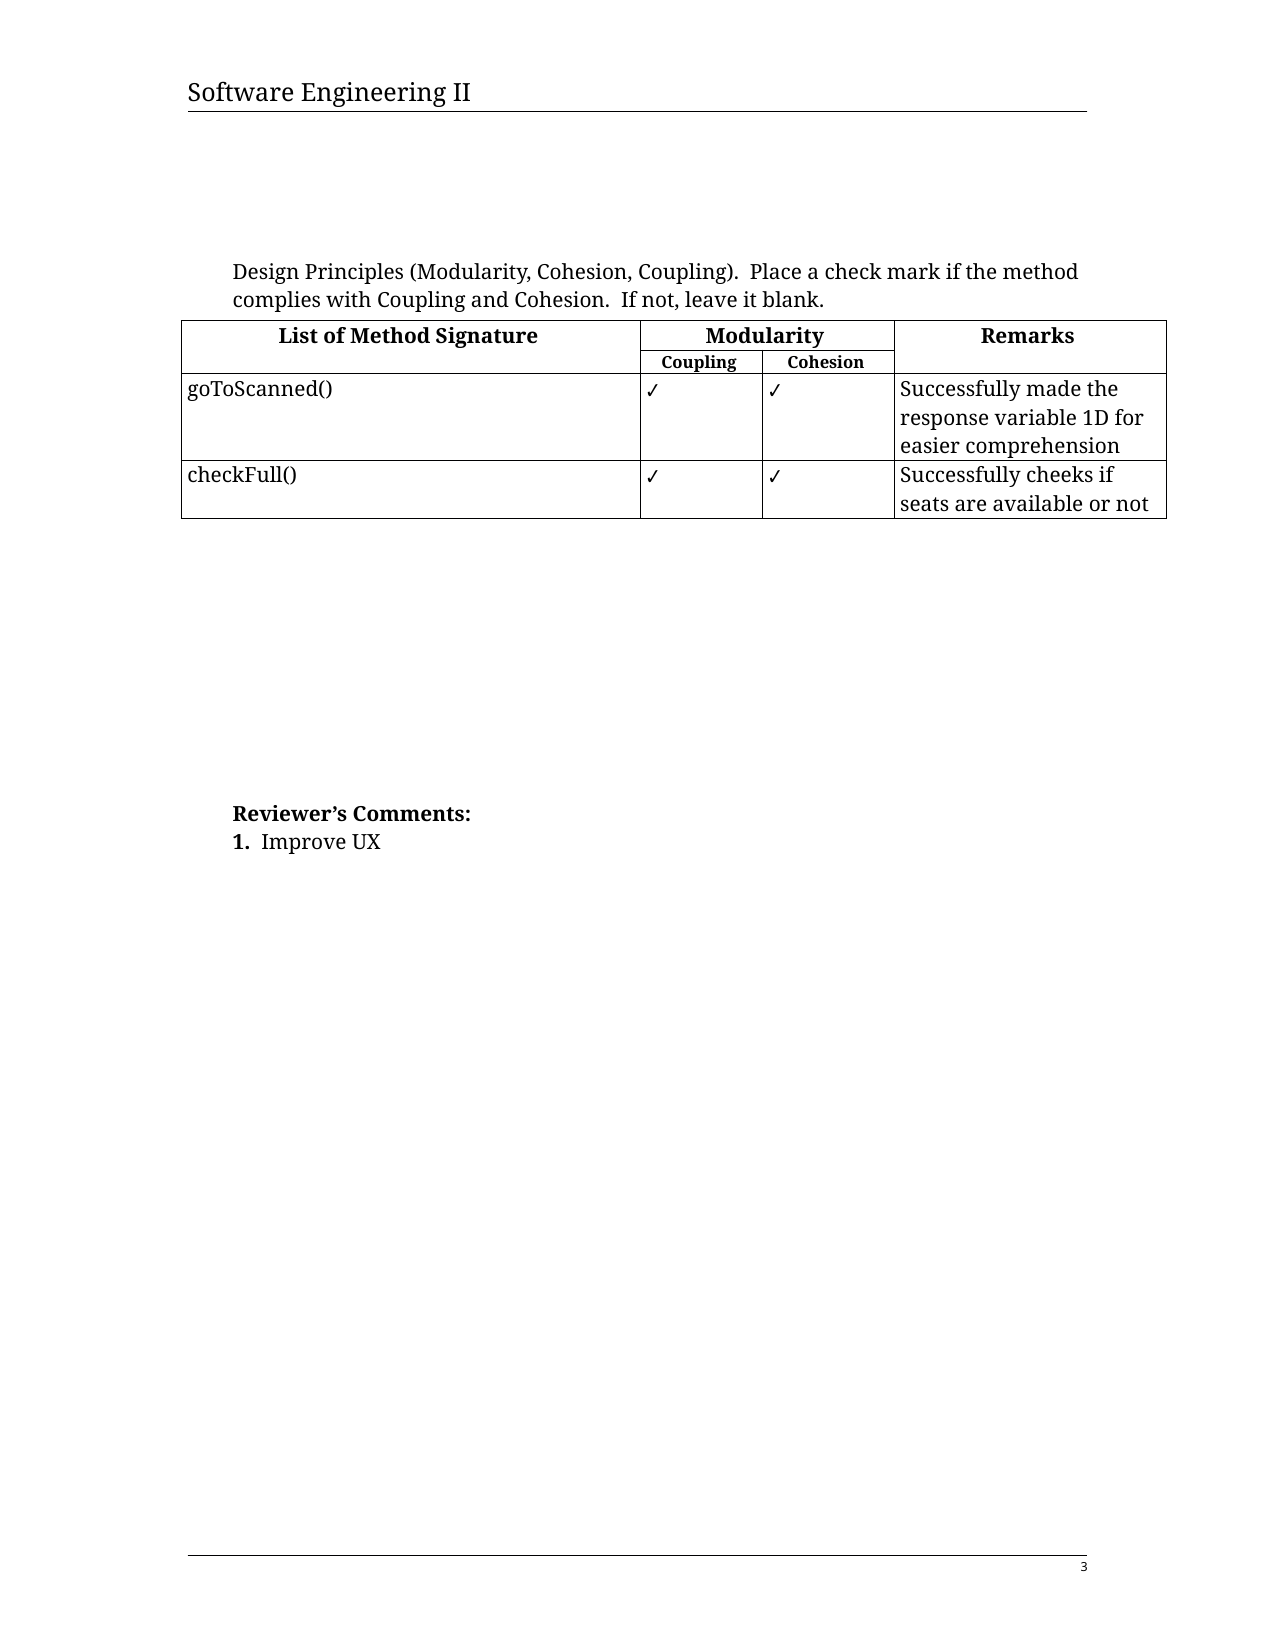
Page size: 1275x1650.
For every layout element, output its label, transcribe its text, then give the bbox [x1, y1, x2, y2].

subtitle Reviewer’s Comments: 1. Improve UX [187, 799, 1087, 856]
table_header List of Method Signature [182, 321, 640, 373]
subtitle Design Principles (Modularity, Cohesion, Coupling). Place a check mark if the method complies with Coupling and Cohesion. If not, leave it blank. [187, 257, 1087, 314]
table_header Modularity [641, 321, 894, 349]
table_cell ✔ [641, 461, 762, 517]
table_cell Cohesion [763, 351, 894, 373]
table_header Remarks [895, 321, 1166, 373]
table_cell ✔ [763, 374, 894, 459]
table_cell Coupling [641, 351, 762, 373]
table_cell Successfully cheeks if seats are available or not [895, 461, 1166, 517]
table_cell checkFull() [182, 461, 640, 517]
table_cell ✔ [763, 461, 894, 517]
table_cell goToScanned() [182, 374, 640, 459]
table_cell Successfully made the response variable 1D for easier comprehension [895, 374, 1166, 459]
table_cell ✔ [641, 374, 762, 459]
